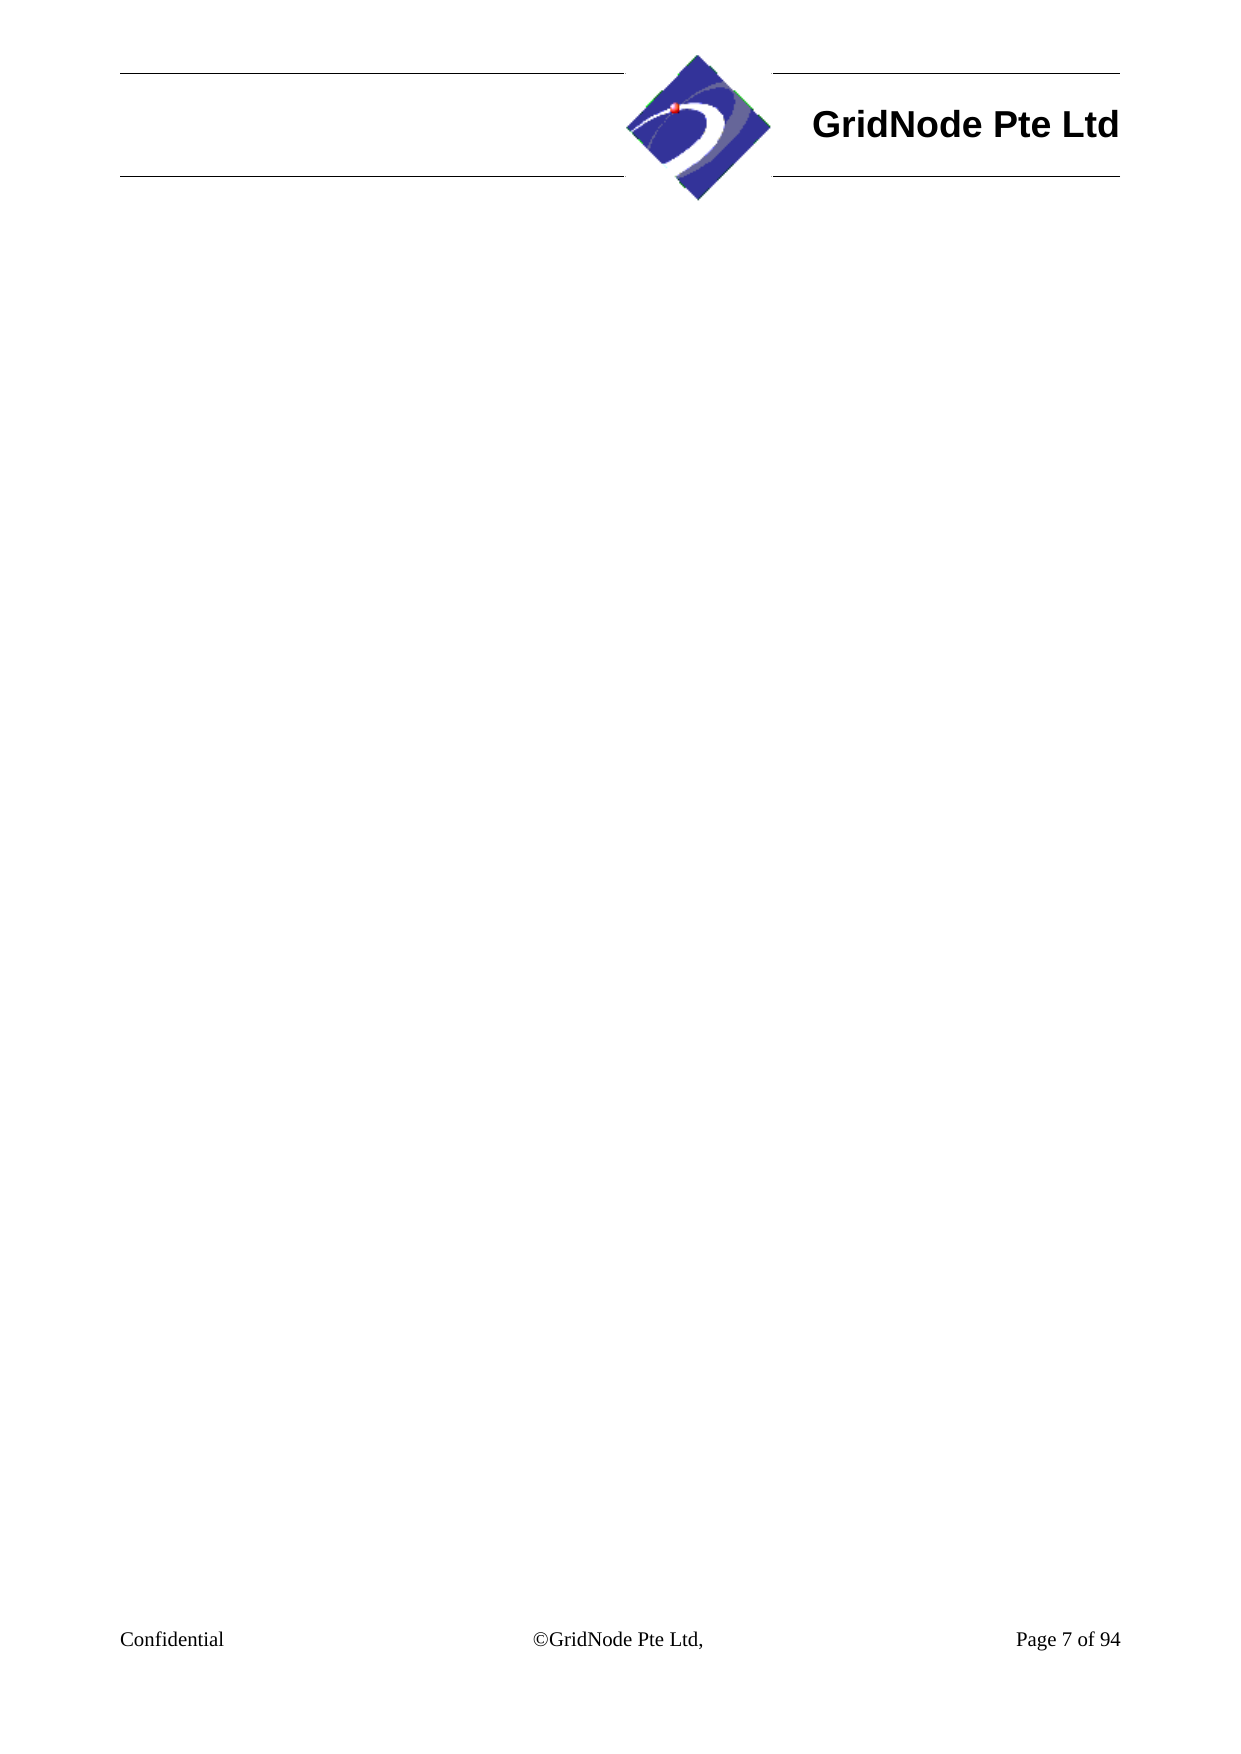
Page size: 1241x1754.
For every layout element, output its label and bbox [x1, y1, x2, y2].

picture [625, 54, 772, 202]
